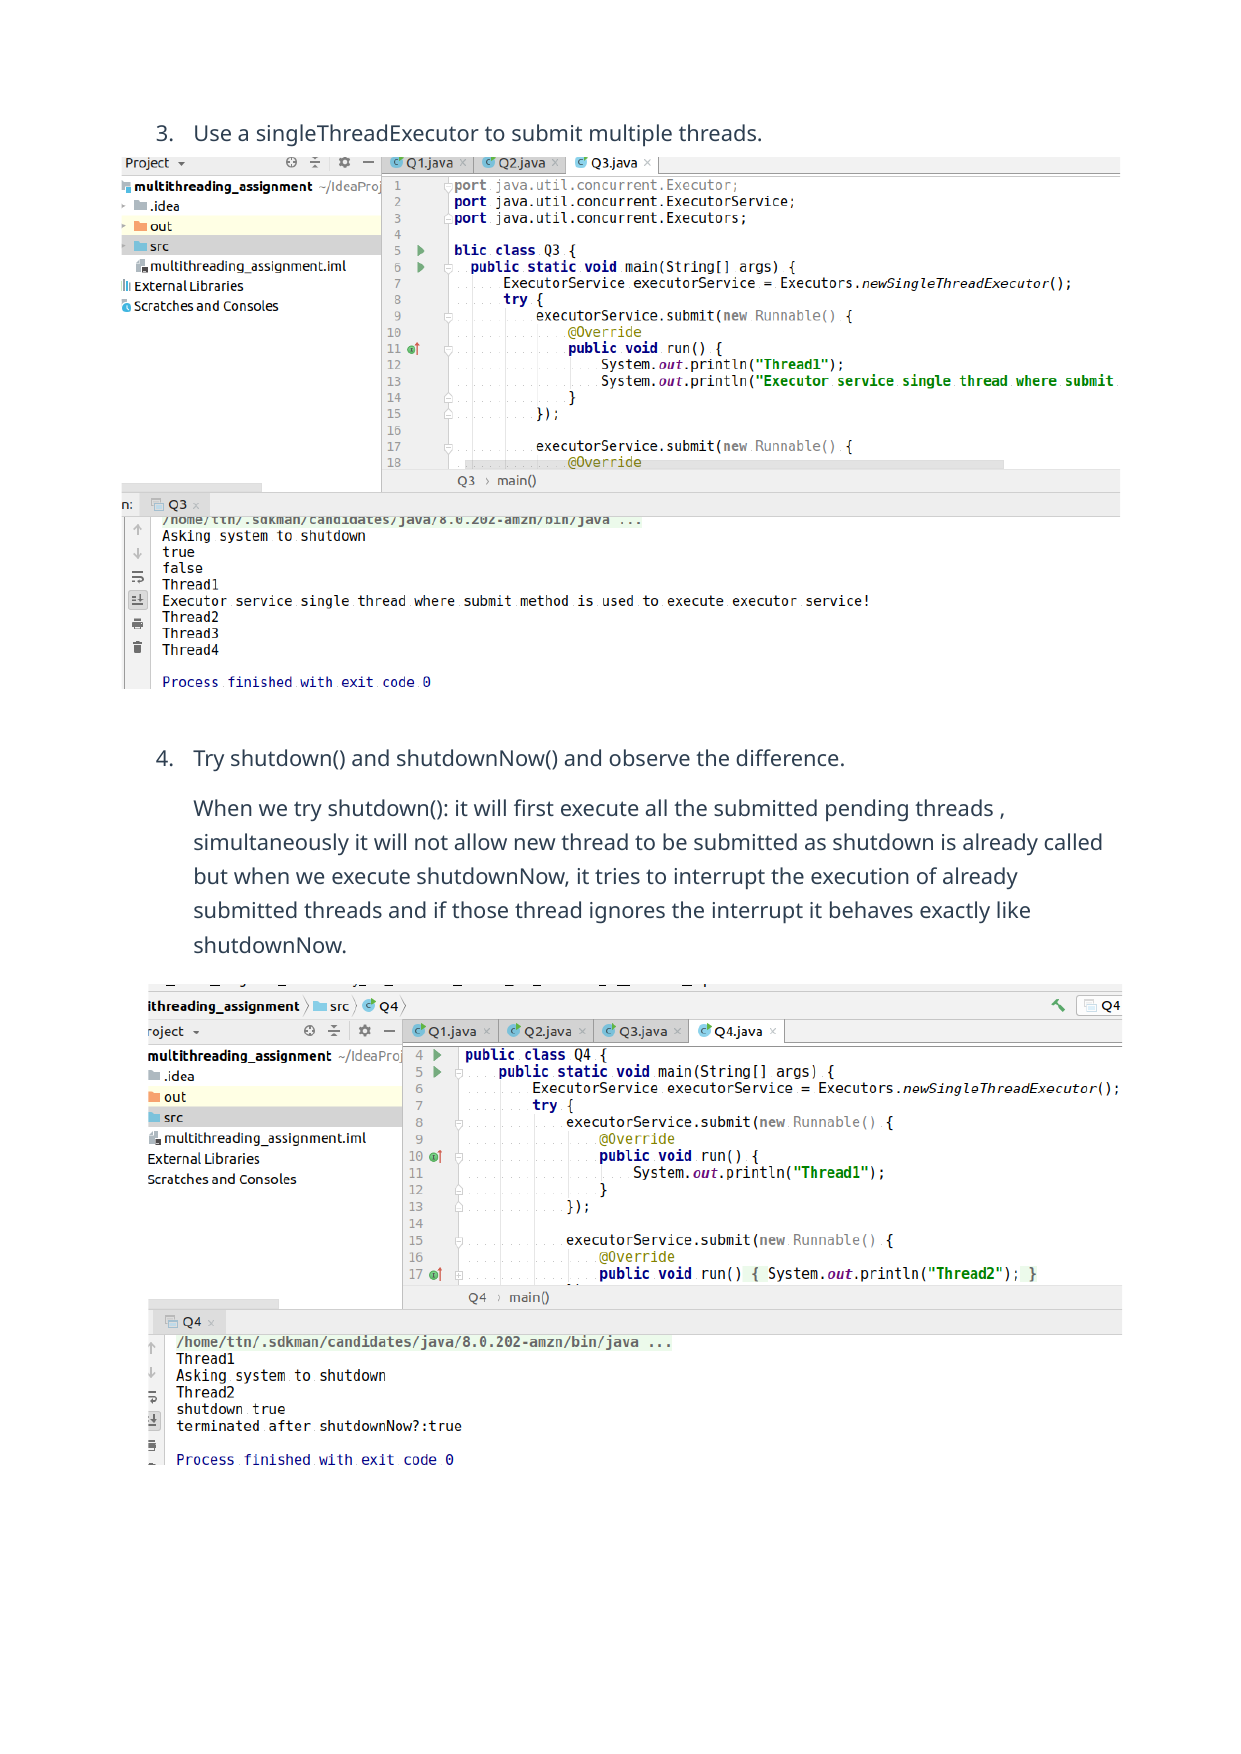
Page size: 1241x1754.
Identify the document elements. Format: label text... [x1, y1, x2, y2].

picture [121, 157, 1121, 689]
list When we try shutdown(): it will first execute all the submitted pending threads , simultaneously it will not allow new thread to be submitted as shutdown is already called but when we execute shutdownNow, it tries to interrupt the execution of already submitted threads and if those thread ignores the interrupt it behaves exactly like shutdownNow. [156, 793, 1122, 959]
picture [148, 984, 1123, 1465]
list Try shutdown() and shutdownNow() and observe the difference. [156, 743, 1122, 773]
list Use a singleThreadExecutor to submit multiple threads. [156, 118, 1122, 148]
